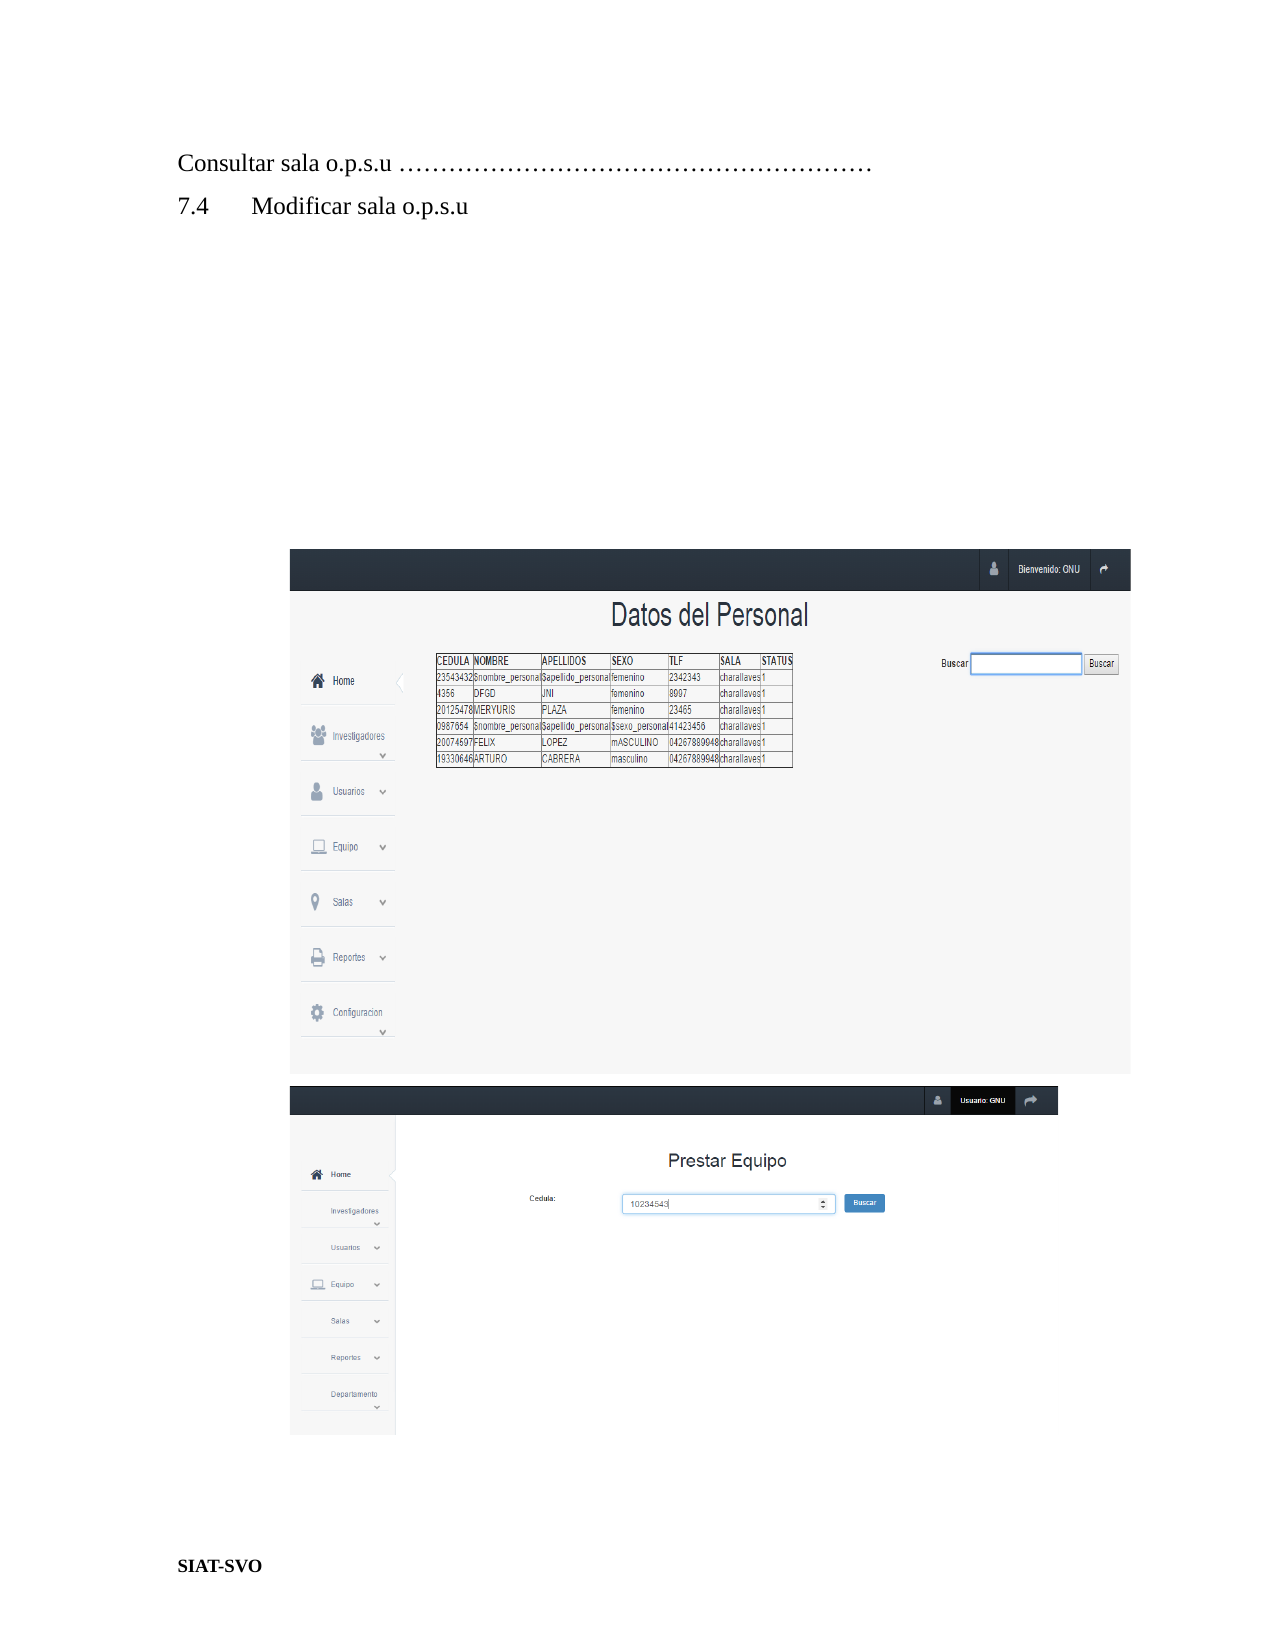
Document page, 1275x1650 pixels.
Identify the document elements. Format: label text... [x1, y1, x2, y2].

list Consultar sala o.p.s.u ………………………………………………… [177, 148, 1098, 176]
picture [289, 549, 1131, 1074]
list Modificar sala o.p.s.u [177, 191, 1098, 219]
picture [289, 1086, 1059, 1435]
